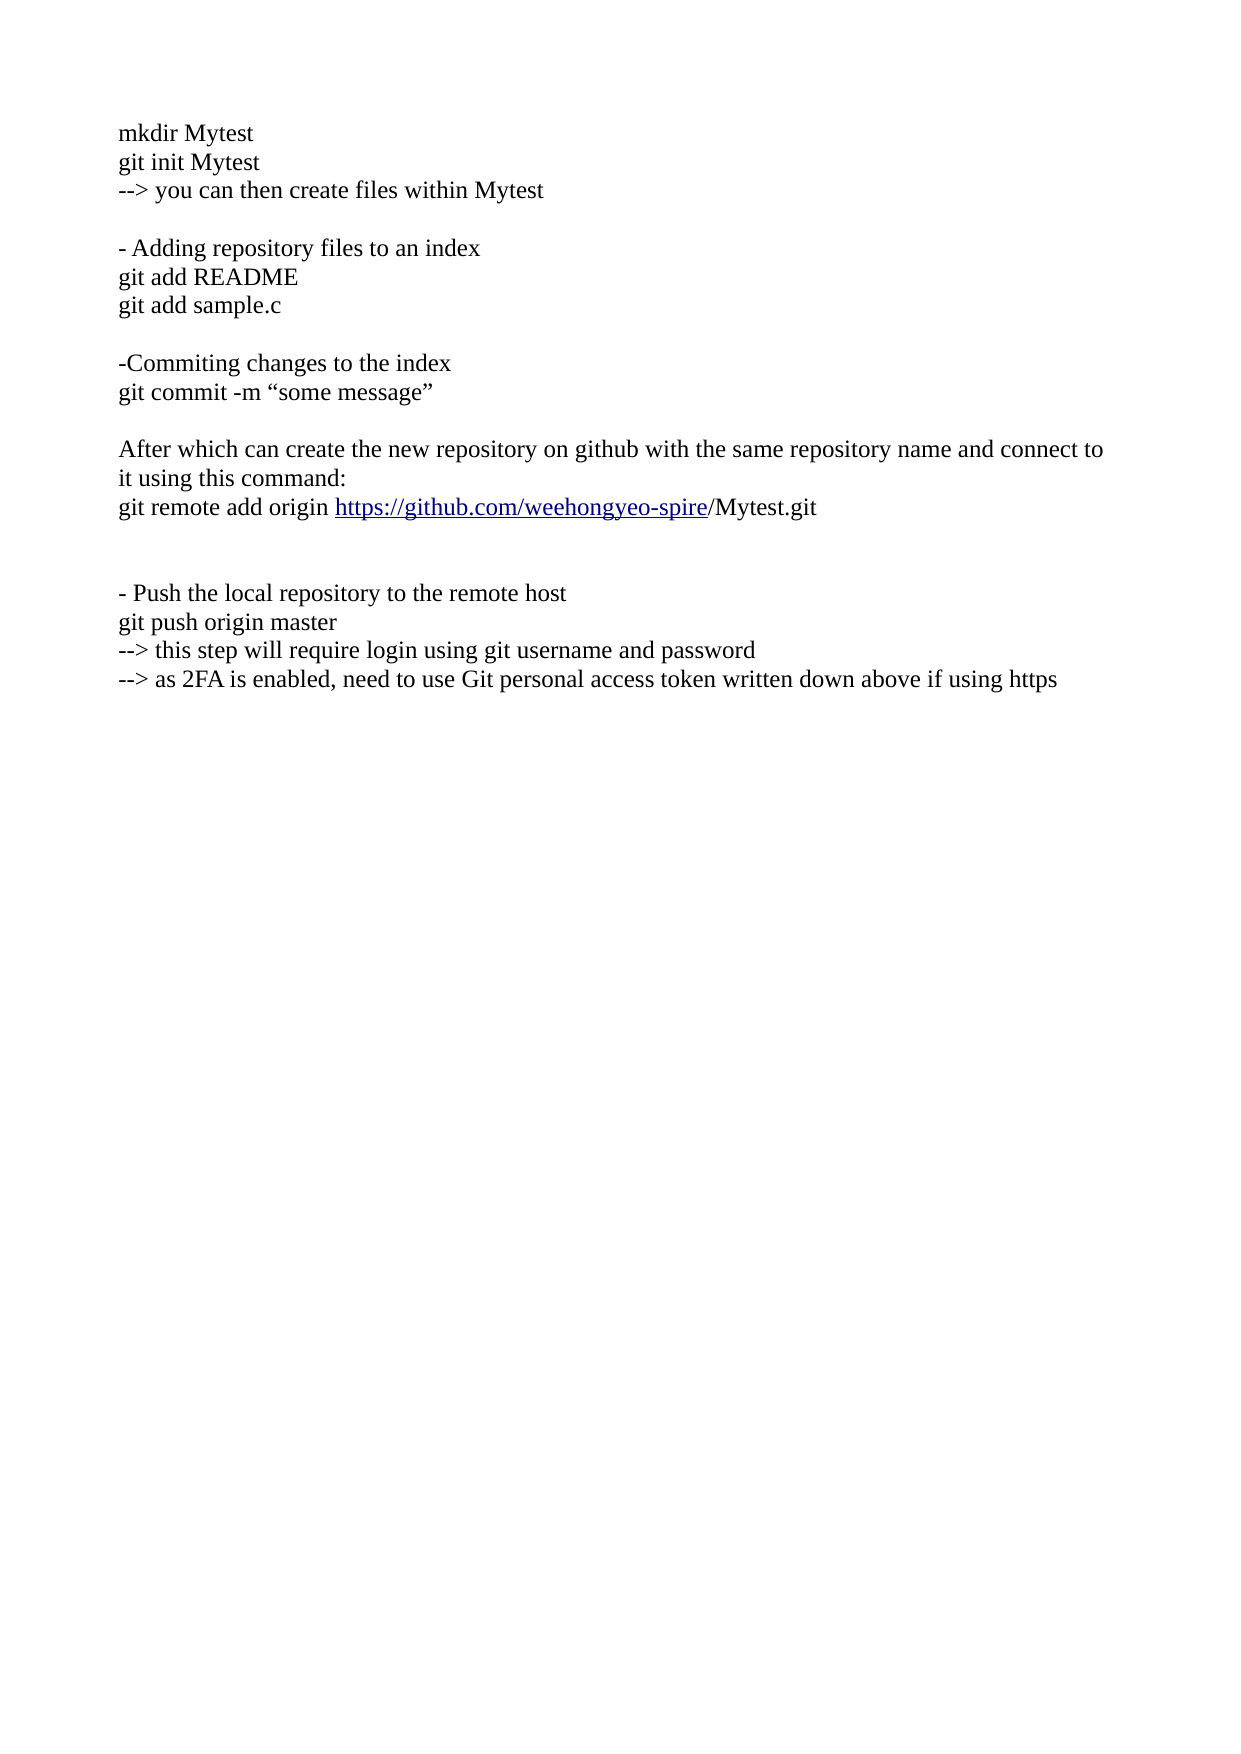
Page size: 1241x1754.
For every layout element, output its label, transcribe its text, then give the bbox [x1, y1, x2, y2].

text git push origin master [118, 607, 1122, 636]
text --> you can then create files within Mytest [118, 176, 1122, 204]
text After which can create the new repository on github with the same repository name and connect to it using this command: [118, 434, 1122, 492]
text - Push the local repository to the remote host [118, 578, 1122, 607]
text --> this step will require login using git username and password [118, 636, 1122, 664]
text git commit -m “some message” [118, 377, 1122, 406]
text --> as 2FA is enabled, need to use Git personal access token written down above if using https [118, 664, 1122, 693]
text git init Mytest [118, 147, 1122, 176]
text git remote add origin https://github.com/weehongyeo-spire/Mytest.git [118, 492, 1122, 521]
text git add sample.c [118, 291, 1122, 319]
text - Adding repository files to an index [118, 233, 1122, 262]
text git add README [118, 262, 1122, 291]
text -Commiting changes to the index [118, 348, 1122, 377]
text mkdir Mytest [118, 118, 1122, 147]
